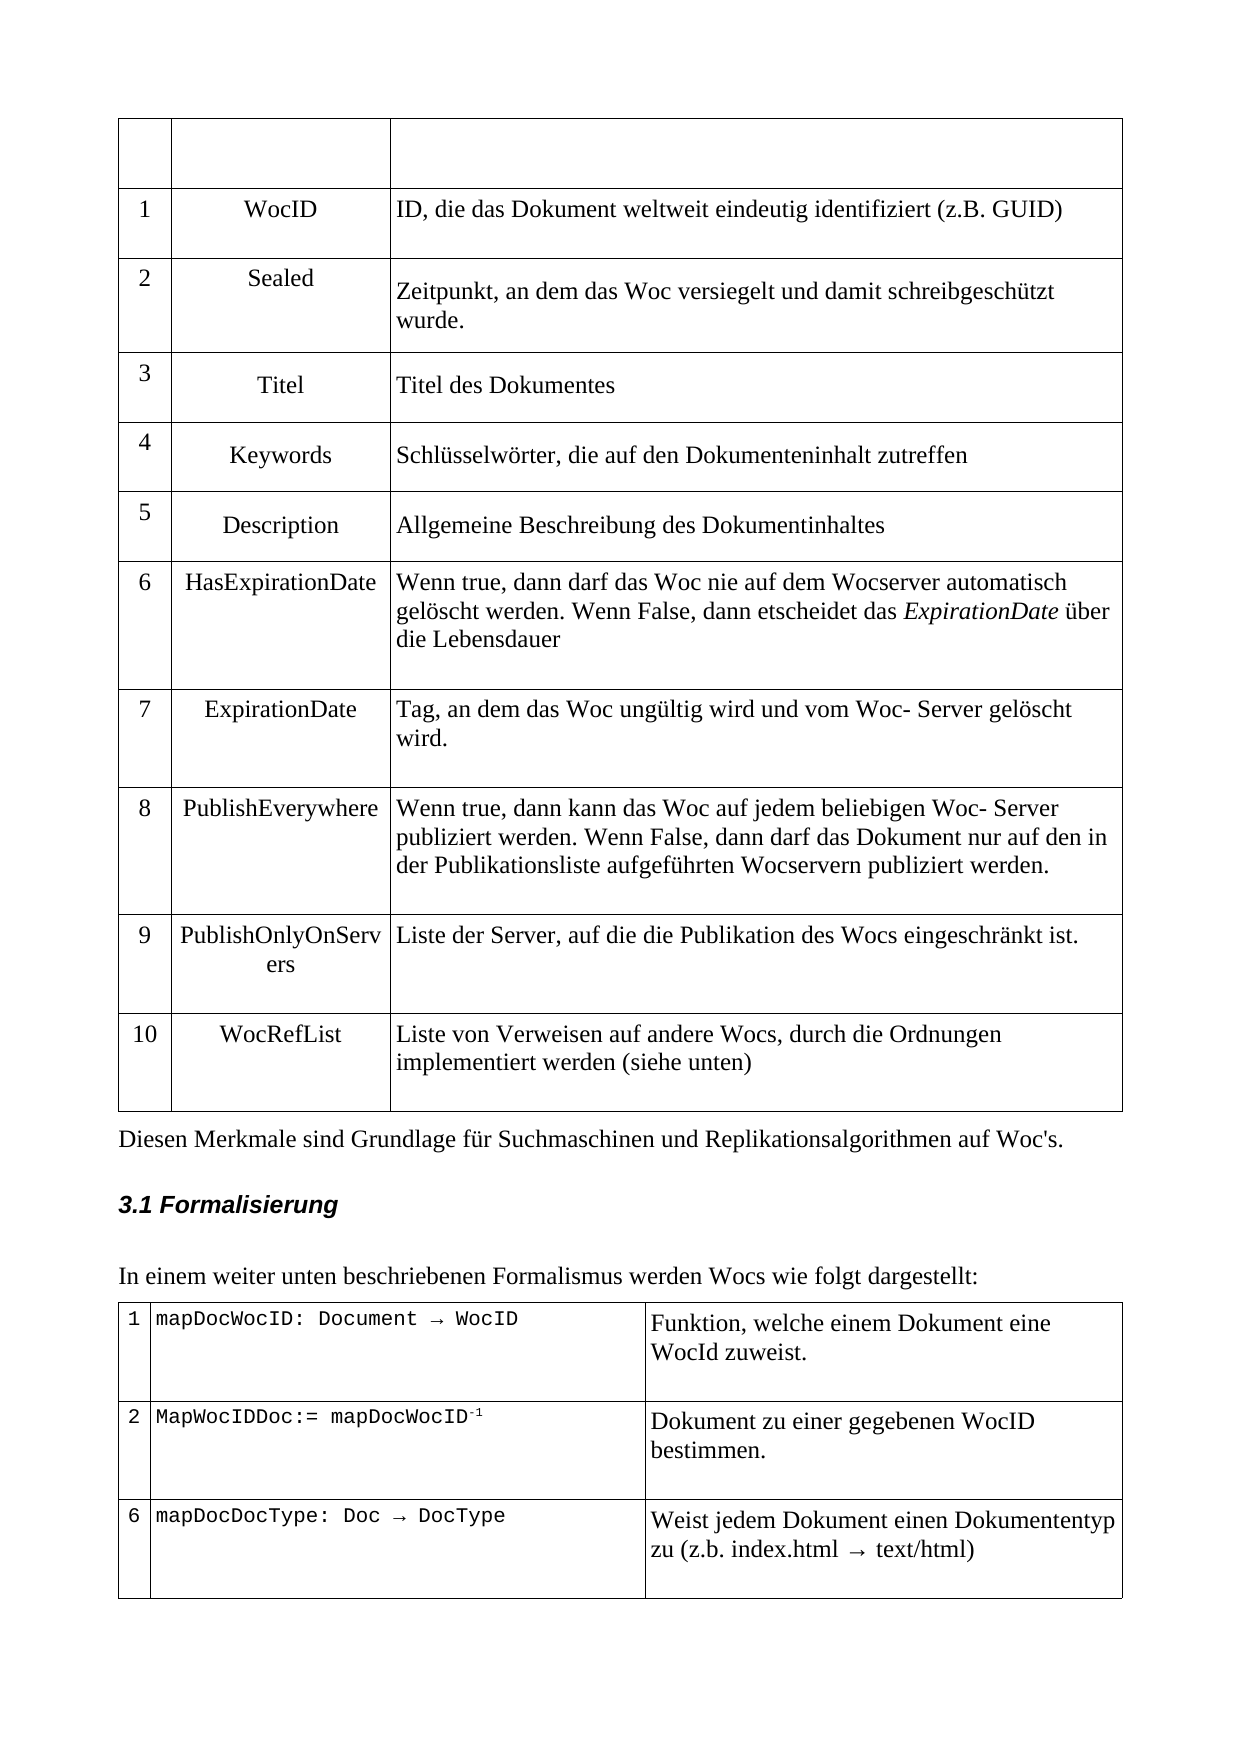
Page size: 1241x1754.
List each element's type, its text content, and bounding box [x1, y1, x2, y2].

text Diesen Merkmale sind Grundlage für Suchmaschinen und Replikationsalgorithmen auf Woc's. [118, 1124, 1122, 1153]
table_cell PublishEverywhere [172, 788, 390, 914]
table_cell mapDocDocType: Doc → DocType [151, 1500, 645, 1598]
table_header 1 [119, 1303, 150, 1401]
table_cell Schlüsselwörter, die auf den Dokumenteninhalt zutreffen [391, 423, 1122, 491]
table_header [391, 119, 1122, 188]
table_cell Liste der Server, auf die die Publikation des Wocs eingeschränkt ist. [391, 915, 1122, 1013]
table_cell 10 [119, 1014, 171, 1111]
table_cell 5 [119, 492, 171, 561]
table_cell 7 [119, 690, 171, 787]
subtitle 3.1 Formalisierung [118, 1190, 1122, 1219]
table_cell Titel [172, 353, 390, 422]
table_cell MapWocIDDoc:= mapDocWocID-1 [151, 1402, 645, 1499]
table_cell Wenn true, dann kann das Woc auf jedem beliebigen Woc- Server publiziert werden. Wenn False, dann darf das Dokument nur auf den in der Publikationsliste aufgeführten Wocservern publiziert werden. [391, 788, 1122, 914]
table_cell WocRefList [172, 1014, 390, 1111]
table_cell Weist jedem Dokument einen Dokumententyp zu (z.b. index.html → text/html) [646, 1500, 1122, 1598]
table_header mapDocWocID: Document → WocID [151, 1303, 645, 1401]
table_cell Tag, an dem das Woc ungültig wird und vom Woc- Server gelöscht wird. [391, 690, 1122, 787]
table_cell Description [172, 492, 390, 561]
table_cell Liste von Verweisen auf andere Wocs, durch die Ordnungen implementiert werden (siehe unten) [391, 1014, 1122, 1111]
table_cell 9 [119, 915, 171, 1013]
table_cell Zeitpunkt, an dem das Woc versiegelt und damit schreibgeschützt wurde. [391, 259, 1122, 352]
table_cell 6 [119, 562, 171, 688]
table_cell Sealed [172, 259, 390, 352]
table_cell Allgemeine Beschreibung des Dokumentinhaltes [391, 492, 1122, 561]
table_header [119, 119, 171, 188]
table_cell PublishOnlyOnServers [172, 915, 390, 1013]
table_cell Wenn true, dann darf das Woc nie auf dem Wocserver automatisch gelöscht werden. Wenn False, dann etscheidet das ExpirationDate über die Lebensdauer [391, 562, 1122, 688]
table_cell ExpirationDate [172, 690, 390, 787]
table_cell Titel des Dokumentes [391, 353, 1122, 422]
table_header [172, 119, 390, 188]
table_cell 3 [119, 353, 171, 422]
table_cell HasExpirationDate [172, 562, 390, 688]
text In einem weiter unten beschriebenen Formalismus werden Wocs wie folgt dargestellt: [118, 1261, 1122, 1289]
table_header Funktion, welche einem Dokument eine WocId zuweist. [646, 1303, 1122, 1401]
table_cell 8 [119, 788, 171, 914]
table_cell Dokument zu einer gegebenen WocID bestimmen. [646, 1402, 1122, 1499]
table_cell 2 [119, 1402, 150, 1499]
table_cell 1 [119, 189, 171, 258]
table_cell ID, die das Dokument weltweit eindeutig identifiziert (z.B. GUID) [391, 189, 1122, 258]
table_cell Keywords [172, 423, 390, 491]
table_cell 2 [119, 259, 171, 352]
table_cell 4 [119, 423, 171, 491]
table_cell WocID [172, 189, 390, 258]
table_cell 6 [119, 1500, 150, 1598]
